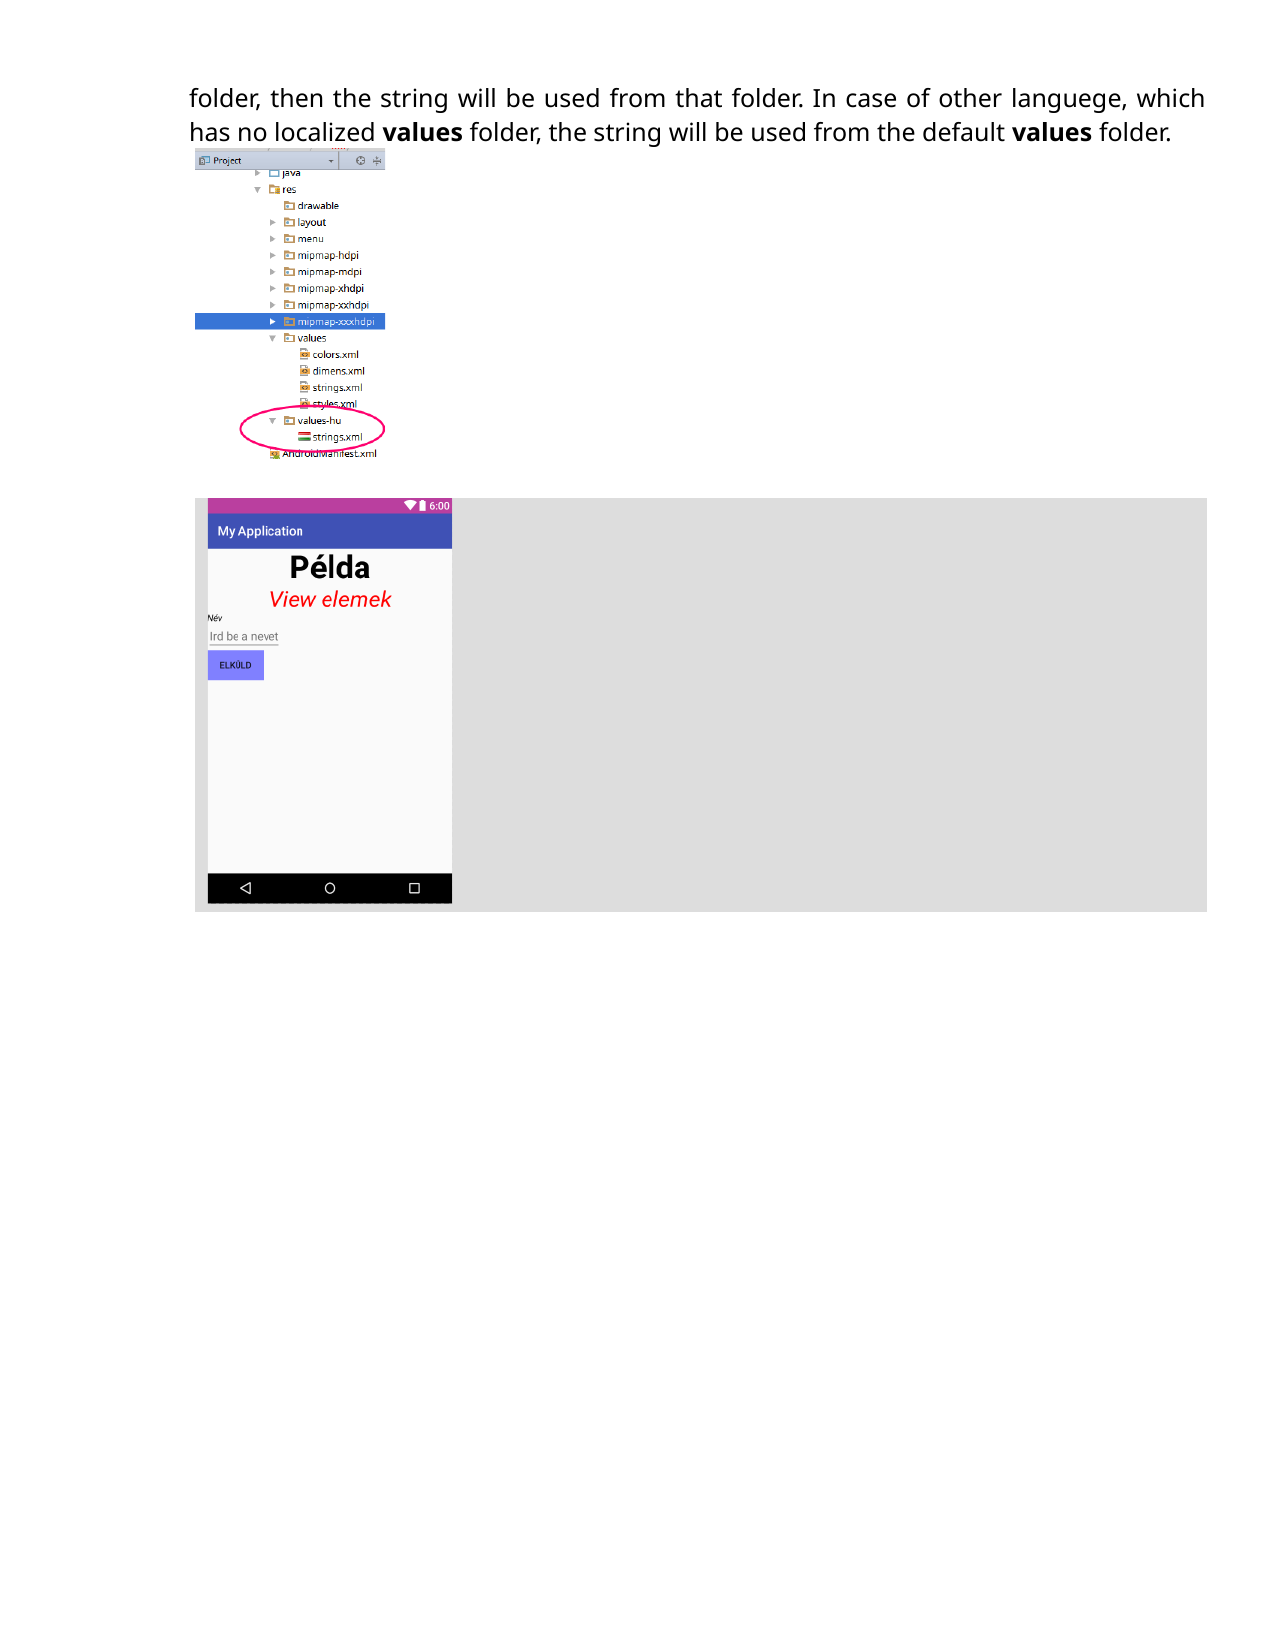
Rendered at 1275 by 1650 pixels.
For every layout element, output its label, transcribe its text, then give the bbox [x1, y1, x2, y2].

picture [207, 498, 453, 904]
text folder, then the string will be used from that folder. In case of other languege, which has no localized values folder, the string will be used from the default values folder. [189, 81, 1207, 149]
picture [195, 148, 386, 465]
